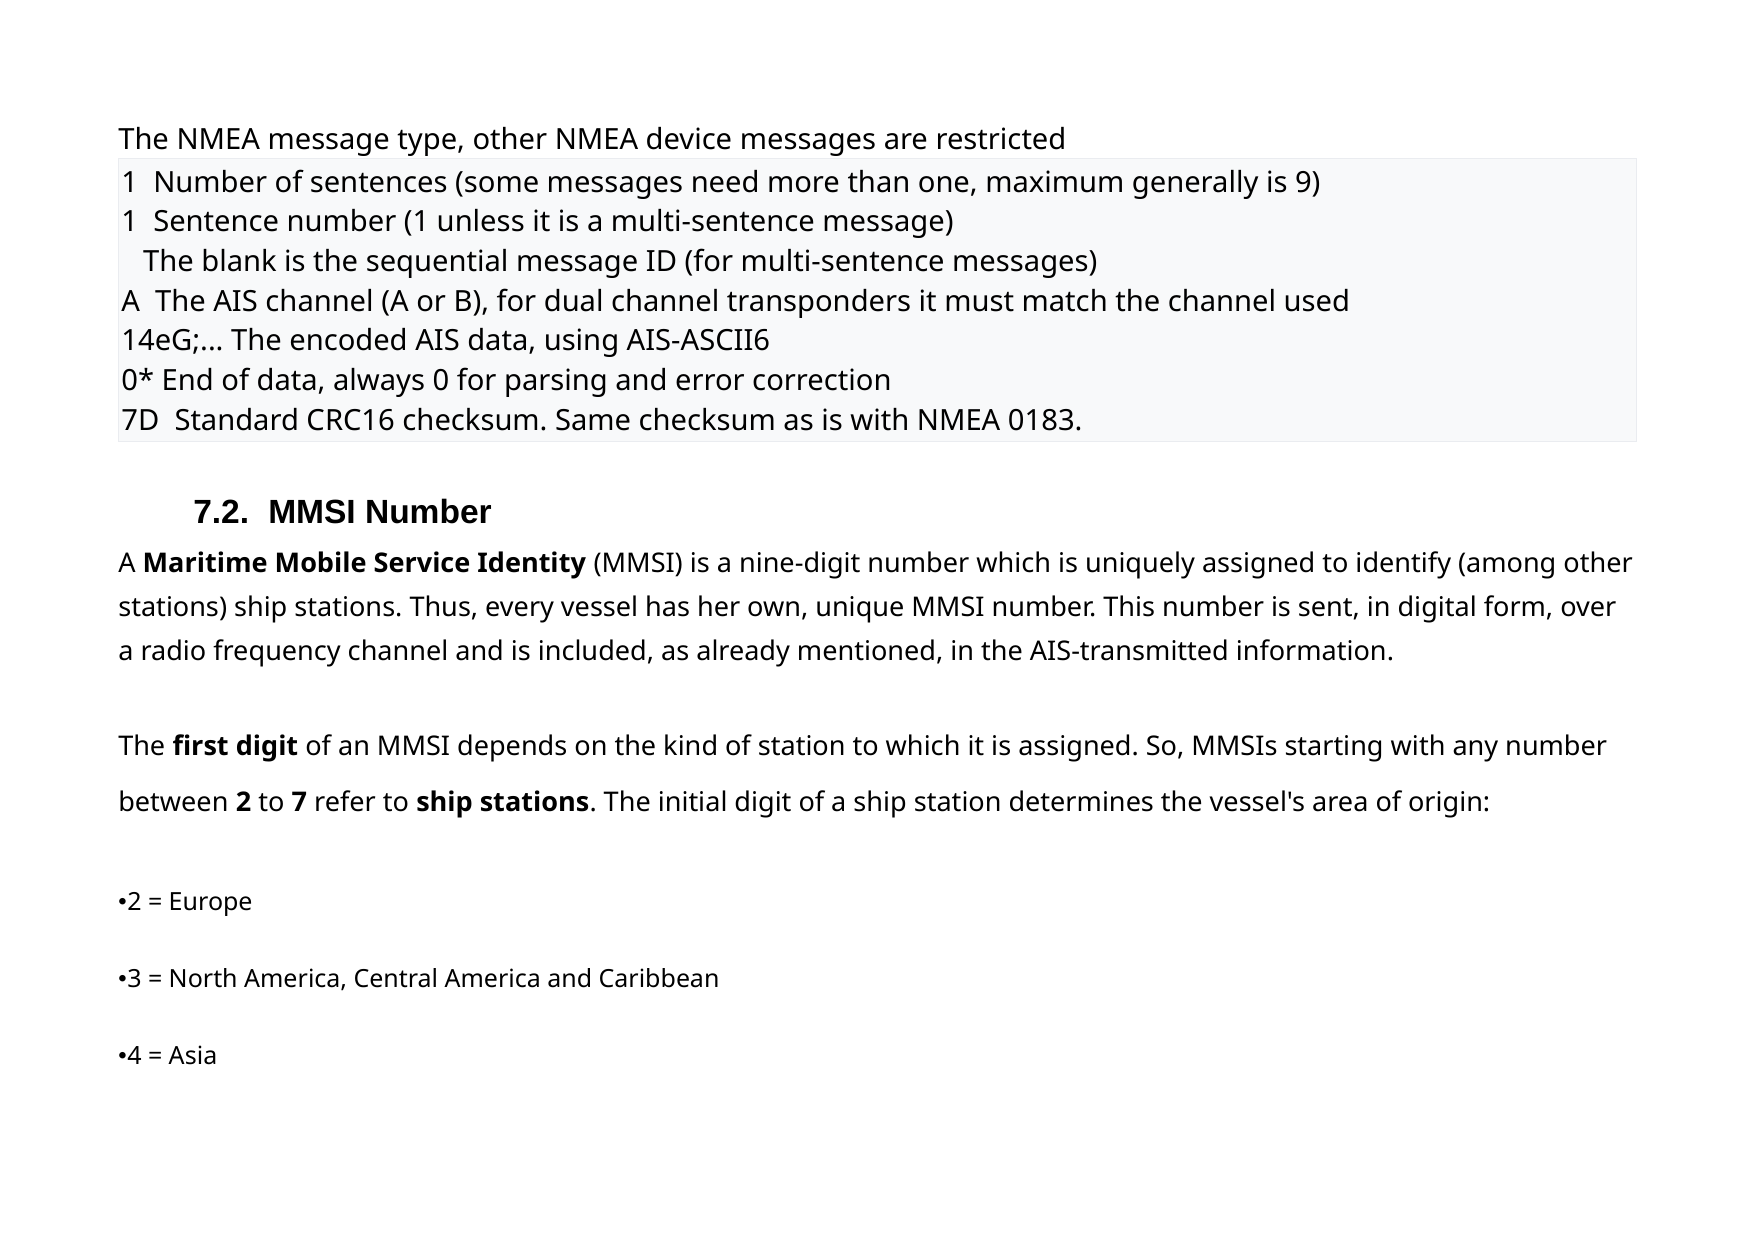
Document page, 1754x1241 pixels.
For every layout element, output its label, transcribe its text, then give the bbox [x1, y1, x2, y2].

text 1 Sentence number (1 unless it is a multi-sentence message) [119, 197, 1636, 237]
subtitle MMSI Number [193, 492, 1636, 531]
list 2 = Europe [118, 861, 1636, 917]
text 0* End of data, always 0 for parsing and error correction [119, 356, 1636, 396]
list 3 = North America, Central America and Caribbean [118, 938, 1636, 994]
list 4 = Asia [118, 1015, 1636, 1071]
text The NMEA message type, other NMEA device messages are restricted [118, 118, 1636, 158]
text The blank is the sequential message ID (for multi-sentence messages) [119, 237, 1636, 277]
text 7D Standard CRC16 checksum. Same checksum as is with NMEA 0183. [119, 396, 1636, 441]
text 14eG;... The encoded AIS data, using AIS-ASCII6 [119, 317, 1636, 356]
text A The AIS channel (A or B), for dual channel transponders it must match the channel used [119, 277, 1636, 317]
text A Maritime Mobile Service Identity (MMSI) is a nine-digit number which is uniquely assigned to identify (among other stations) ship stations. Thus, every vessel has her own, unique MMSI number. This number is sent, in digital form, over a radio frequency channel and is included, as already mentioned, in the AIS-transmitted information. [118, 543, 1636, 668]
text The first digit of an MMSI depends on the kind of station to which it is assigned. So, MMSIs starting with any number between 2 to 7 refer to ship stations. The initial digit of a ship station determines the vessel's area of origin: [118, 707, 1636, 819]
text 1 Number of sentences (some messages need more than one, maximum generally is 9) [119, 159, 1636, 197]
